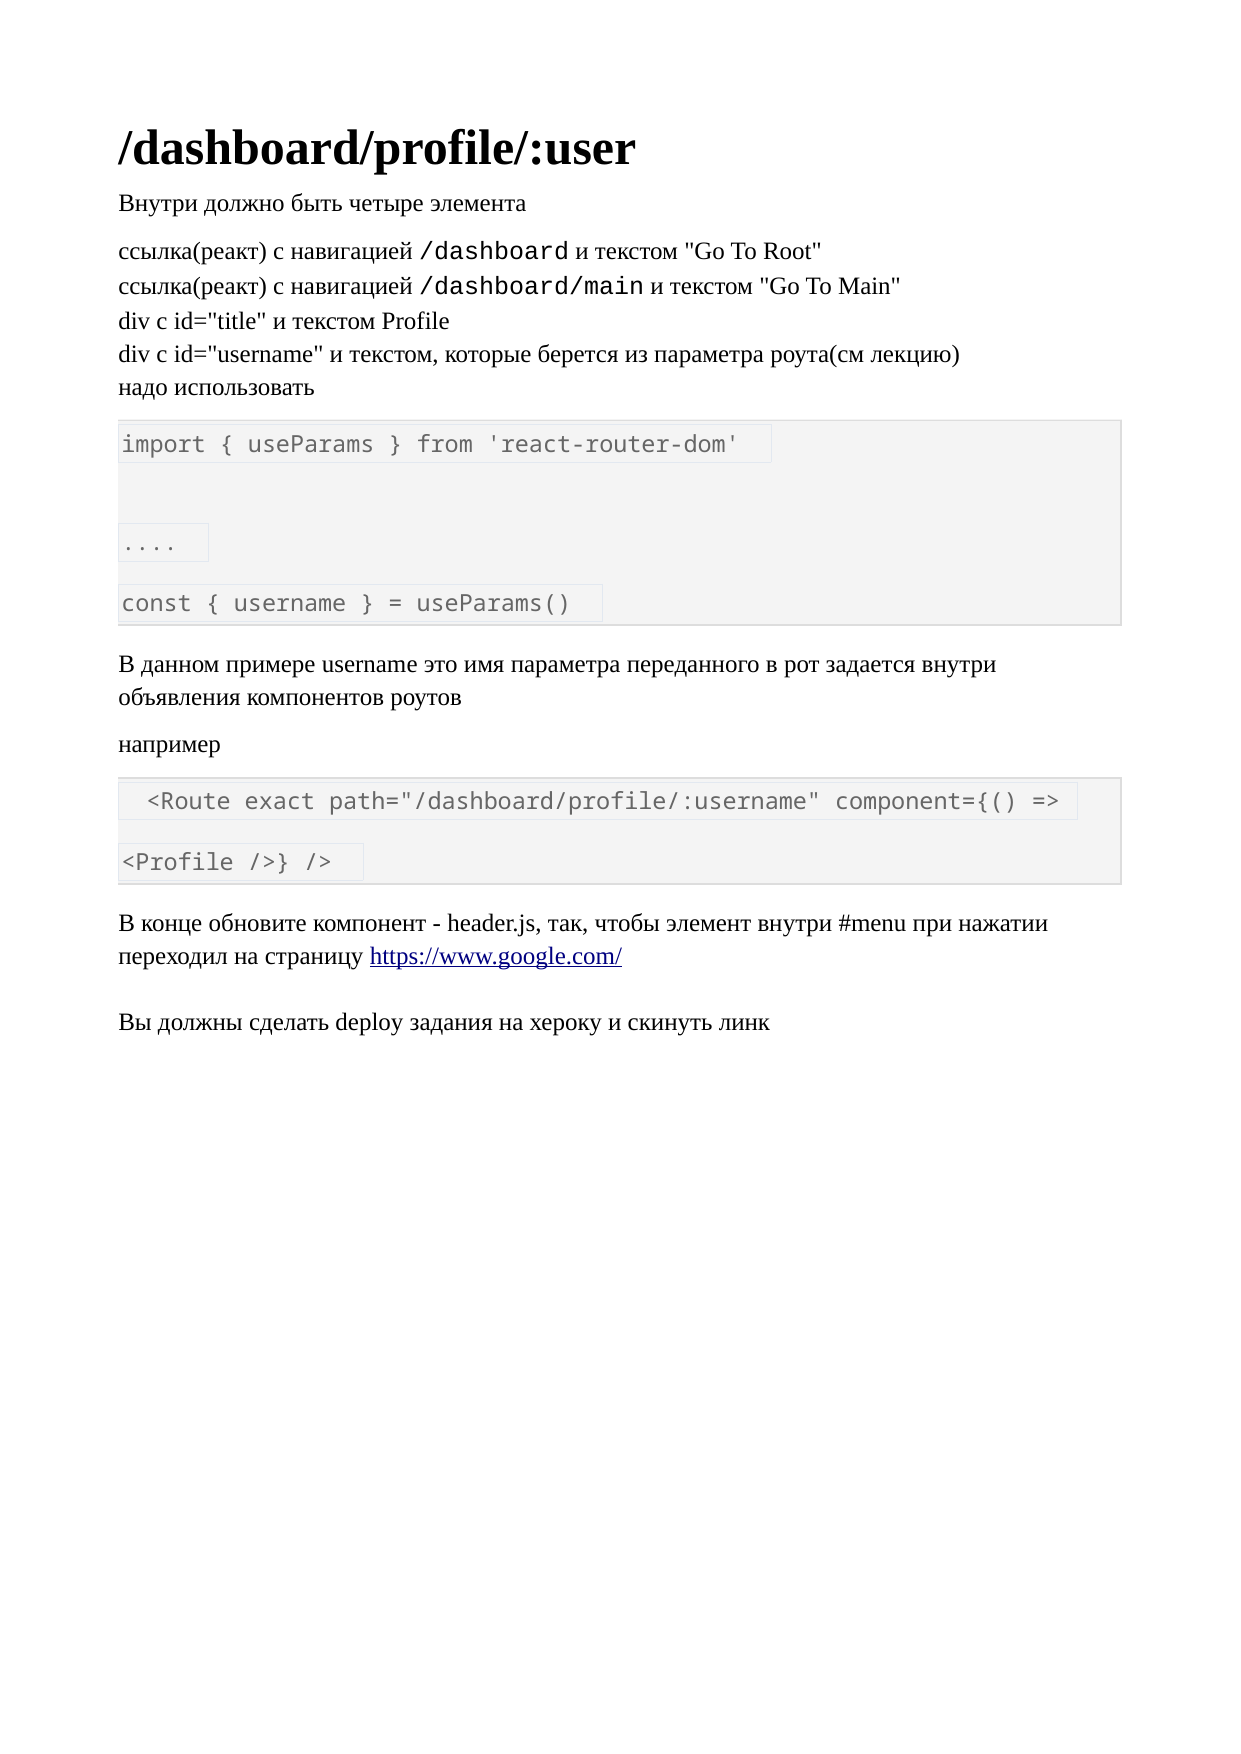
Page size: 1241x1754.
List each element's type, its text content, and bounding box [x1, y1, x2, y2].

text const { username } = useParams() [118, 579, 1120, 624]
text В конце обновите компонент - header.js, так, чтобы элемент внутри #menu при нажатии переходил на страницу https://www.google.com/ Вы должны сделать deploy задания на хероку и скинуть линк [118, 908, 1122, 1036]
text import { useParams } from 'react-router-dom' [118, 421, 1120, 462]
text ссылка(реакт) с навигацией /dashboard и текстом "Go To Root" ссылка(реакт) с навигацией /dashboard/main и текстом "Go To Main" div с id="title" и текстом Profile div c id="username" и текстом, которые берется из параметра роута(см лекцию) надо использовать [118, 236, 1122, 401]
subtitle /dashboard/profile/:user [118, 118, 1122, 176]
text .... [118, 518, 1120, 561]
text В данном примере username это имя параметра переданного в рот задается внутри объявления компонентов роутов [118, 649, 1122, 711]
text например [118, 729, 1122, 758]
text <Route exact path="/dashboard/profile/:username" component={() => <Profile />} /> [118, 779, 1120, 883]
text Внутри должно быть четыре элемента [118, 188, 1122, 217]
